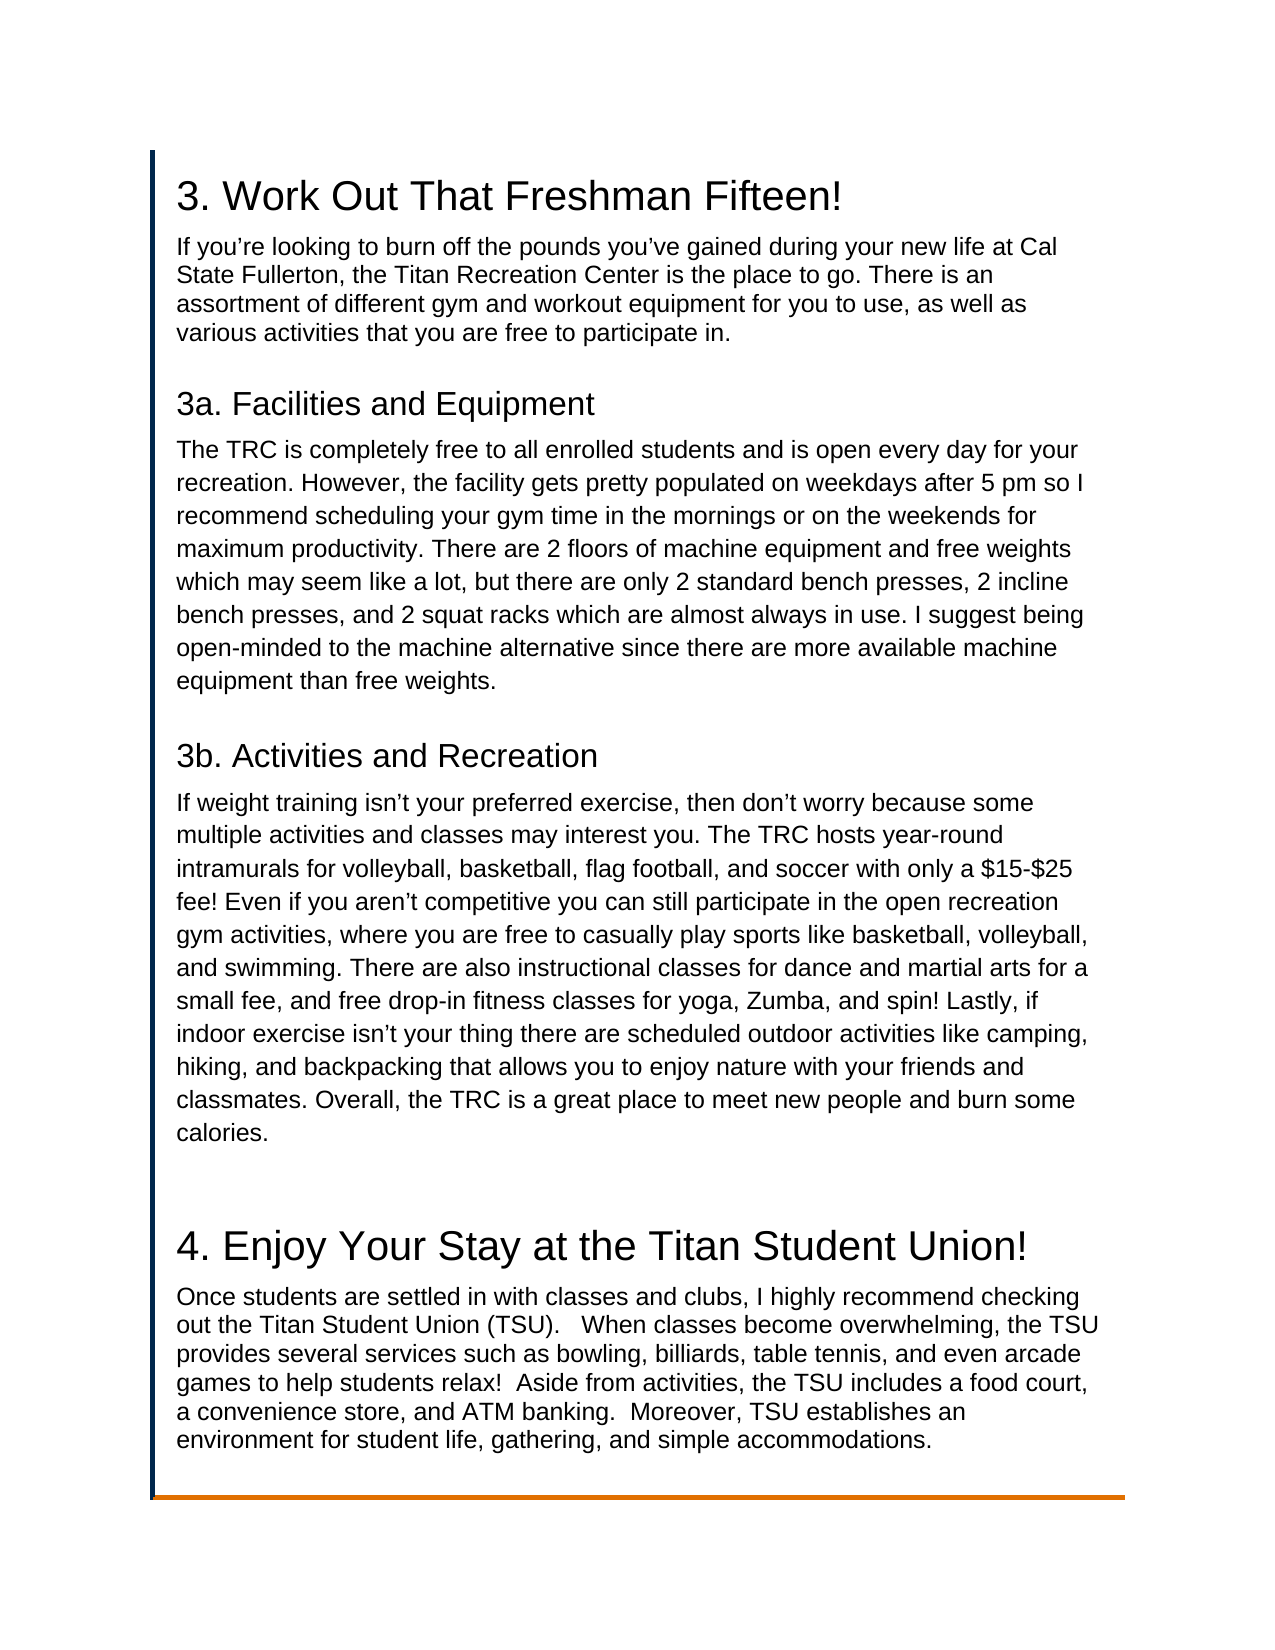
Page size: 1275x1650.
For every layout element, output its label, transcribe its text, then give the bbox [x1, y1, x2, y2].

subtitle 3. Work Out That Freshman Fifteen! [176, 171, 1104, 219]
text If weight training isn’t your preferred exercise, then don’t worry because some multiple activities and classes may interest you. The TRC hosts year-round intramurals for volleyball, basketball, flag football, and soccer with only a $15-$25 fee! Even if you aren’t competitive you can still participate in the open recreation gym activities, where you are free to casually play sports like basketball, volleyball, and swimming. There are also instructional classes for dance and martial arts for a small fee, and free drop-in fitness classes for yoga, Zumba, and spin! Lastly, if indoor exercise isn’t your thing there are scheduled outdoor activities like camping, hiking, and backpacking that allows you to enjoy nature with your friends and classmates. Overall, the TRC is a great place to meet new people and burn some calories. [176, 787, 1104, 1146]
subtitle 3a. Facilities and Equipment [176, 384, 1104, 422]
text The TRC is completely free to all enrolled students and is open every day for your recreation. However, the facility gets pretty populated on weekdays after 5 pm so I recommend scheduling your gym time in the mornings or on the weekends for maximum productivity. There are 2 floors of machine equipment and free weights which may seem like a lot, but there are only 2 standard bench presses, 2 incline bench presses, and 2 squat racks which are almost always in use. I suggest being open-minded to the machine alternative since there are more available machine equipment than free weights. [176, 435, 1104, 695]
text Once students are settled in with classes and clubs, I highly recommend checking out the Titan Student Union (TSU). When classes become overwhelming, the TSU provides several services such as bowling, billiards, table tennis, and even arcade games to help students relax! Aside from activities, the TSU includes a food court, a convenience store, and ATM banking. Moreover, TSU establishes an environment for student life, gathering, and simple accommodations. [176, 1282, 1104, 1454]
subtitle 3b. Activities and Recreation [176, 737, 1104, 775]
text If you’re looking to burn off the pounds you’ve gained during your new life at Cal State Fullerton, the Titan Recreation Center is the place to go. There is an assortment of different gym and workout equipment for you to use, as well as various activities that you are free to participate in. [176, 231, 1104, 346]
subtitle 4. Enjoy Your Stay at the Titan Student Union! [176, 1221, 1104, 1269]
